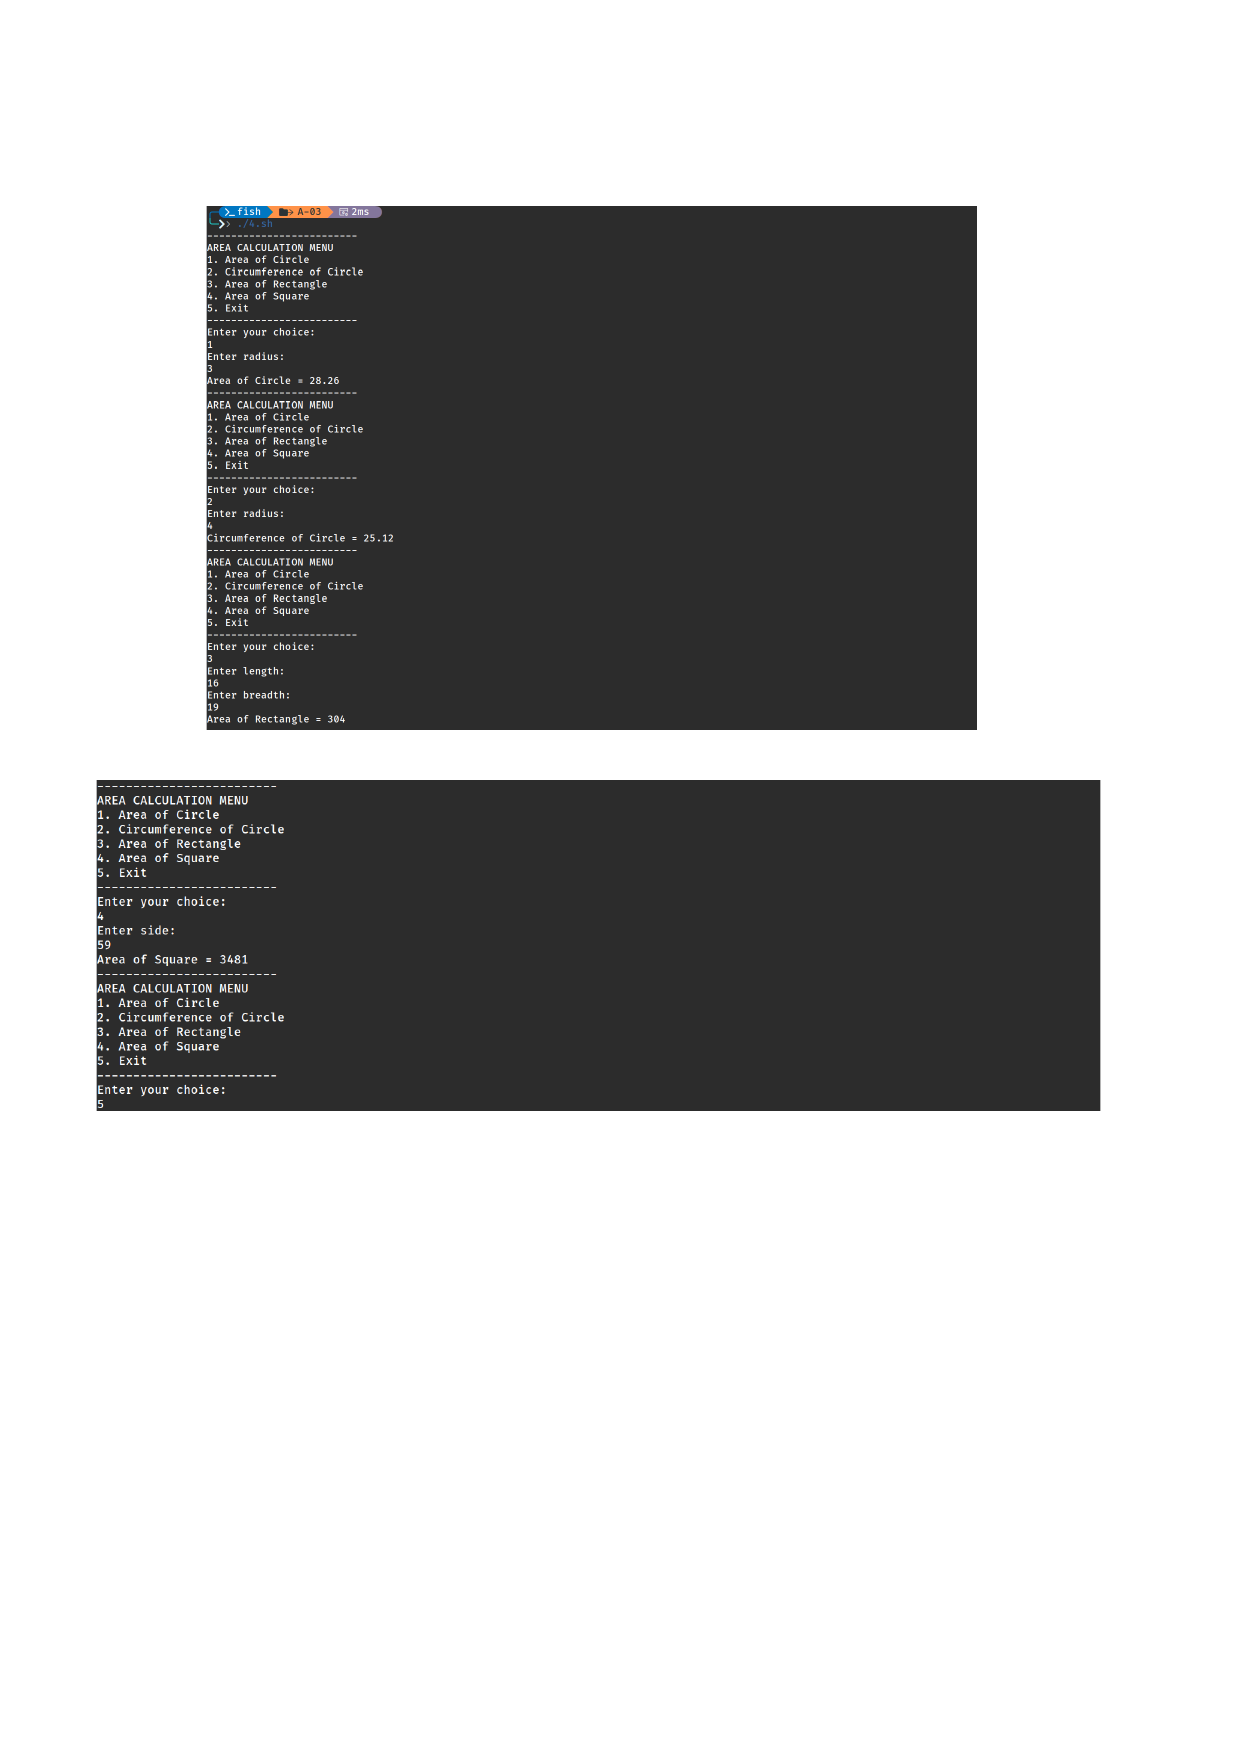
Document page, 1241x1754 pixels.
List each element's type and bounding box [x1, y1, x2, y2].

picture [96, 780, 1101, 1111]
picture [206, 206, 977, 730]
